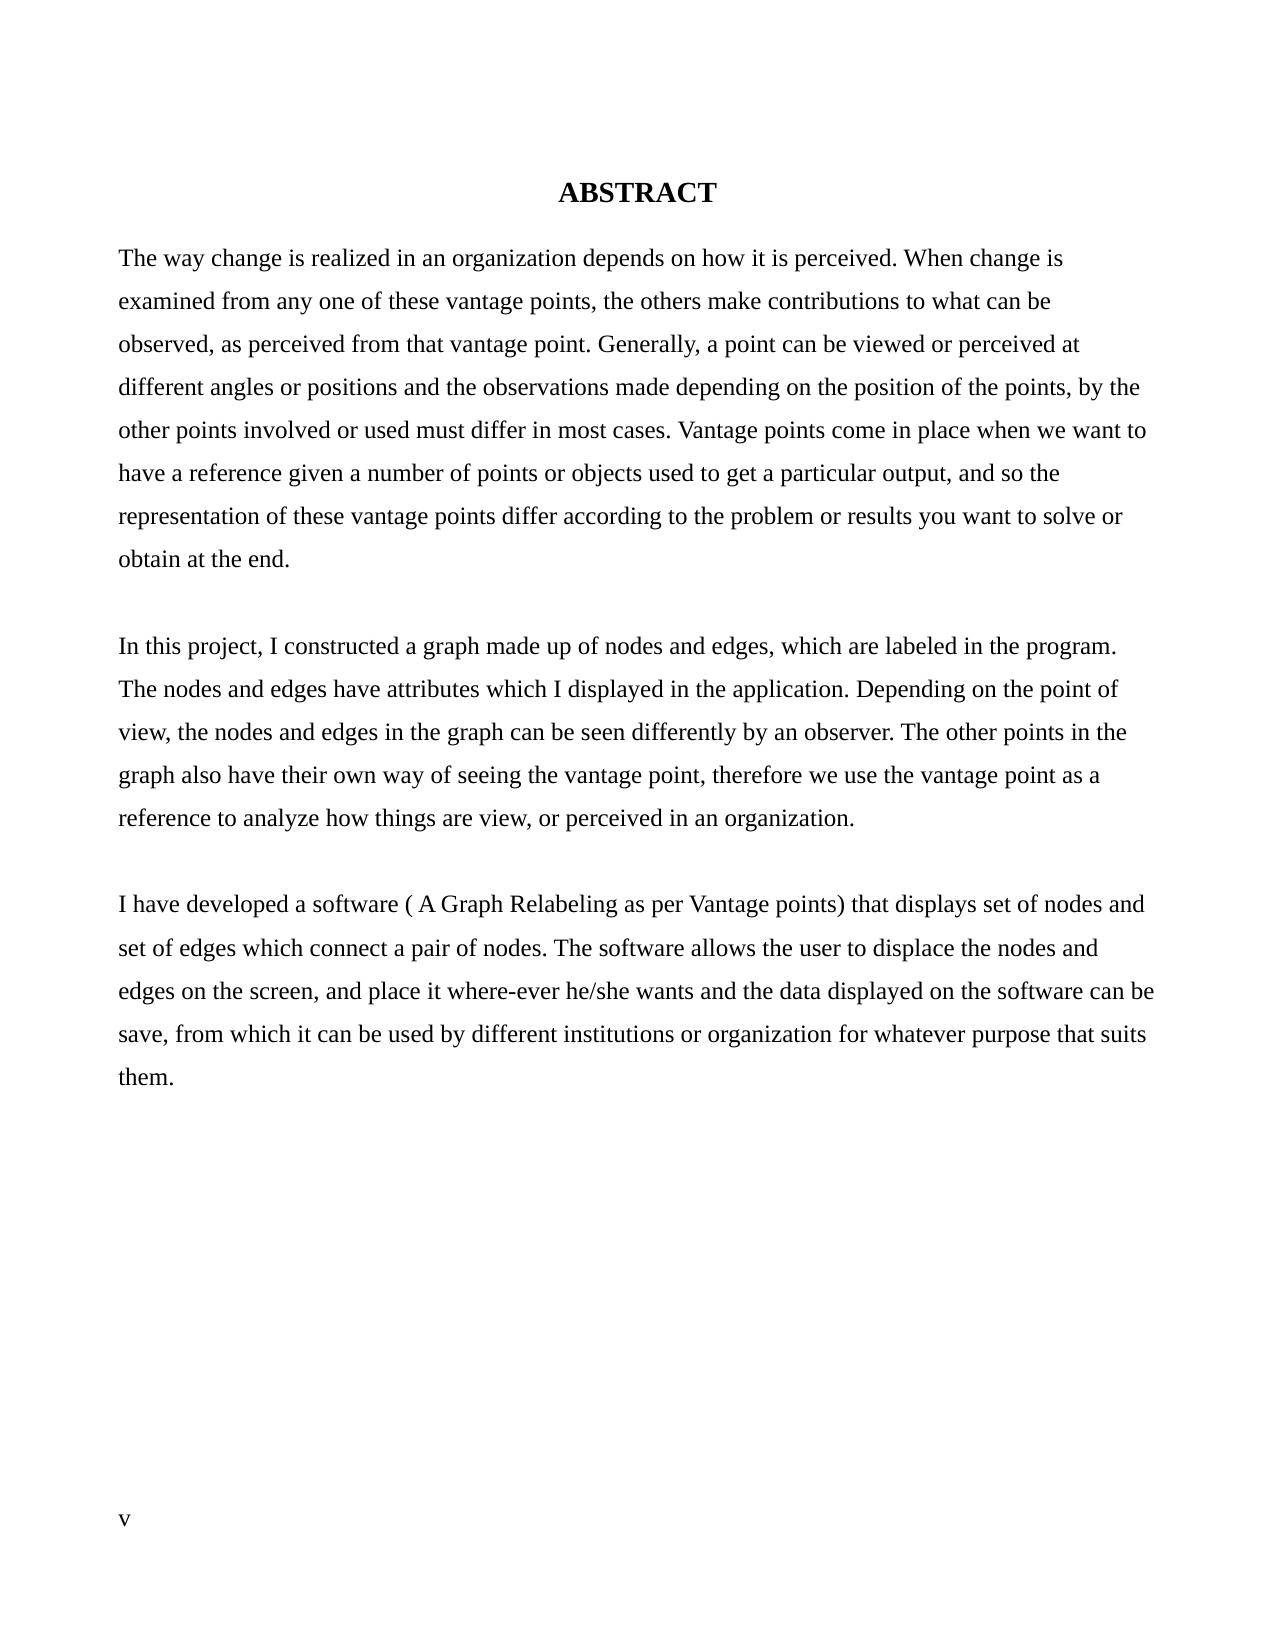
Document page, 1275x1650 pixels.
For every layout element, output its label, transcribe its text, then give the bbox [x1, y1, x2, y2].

text In this project, I constructed a graph made up of nodes and edges, which are labeled in the program. The nodes and edges have attributes which I displayed in the application. Depending on the point of view, the nodes and edges in the graph can be seen differently by an observer. The other points in the graph also have their own way of seeing the vantage point, therefore we use the vantage point as a reference to analyze how things are view, or perceived in an organization. [118, 631, 1157, 832]
text I have developed a software ( A Graph Relabeling as per Vantage points) that displays set of nodes and set of edges which connect a pair of nodes. The software allows the user to displace the nodes and edges on the screen, and place it where-ever he/she wants and the data displayed on the software can be save, from which it can be used by different institutions or organization for whatever purpose that suits them. [118, 889, 1157, 1091]
text ABSTRACT [118, 176, 1157, 209]
text The way change is realized in an organization depends on how it is perceived. When change is [118, 243, 1157, 271]
text observed, as perceived from that vantage point. Generally, a point can be viewed or perceived at different angles or positions and the observations made depending on the position of the points, by the other points involved or used must differ in most cases. Vantage points come in place when we want to have a reference given a number of points or objects used to get a particular output, and so the representation of these vantage points differ according to the problem or results you want to solve or obtain at the end. [118, 329, 1157, 573]
text examined from any one of these vantage points, the others make contributions to what can be [118, 286, 1157, 314]
